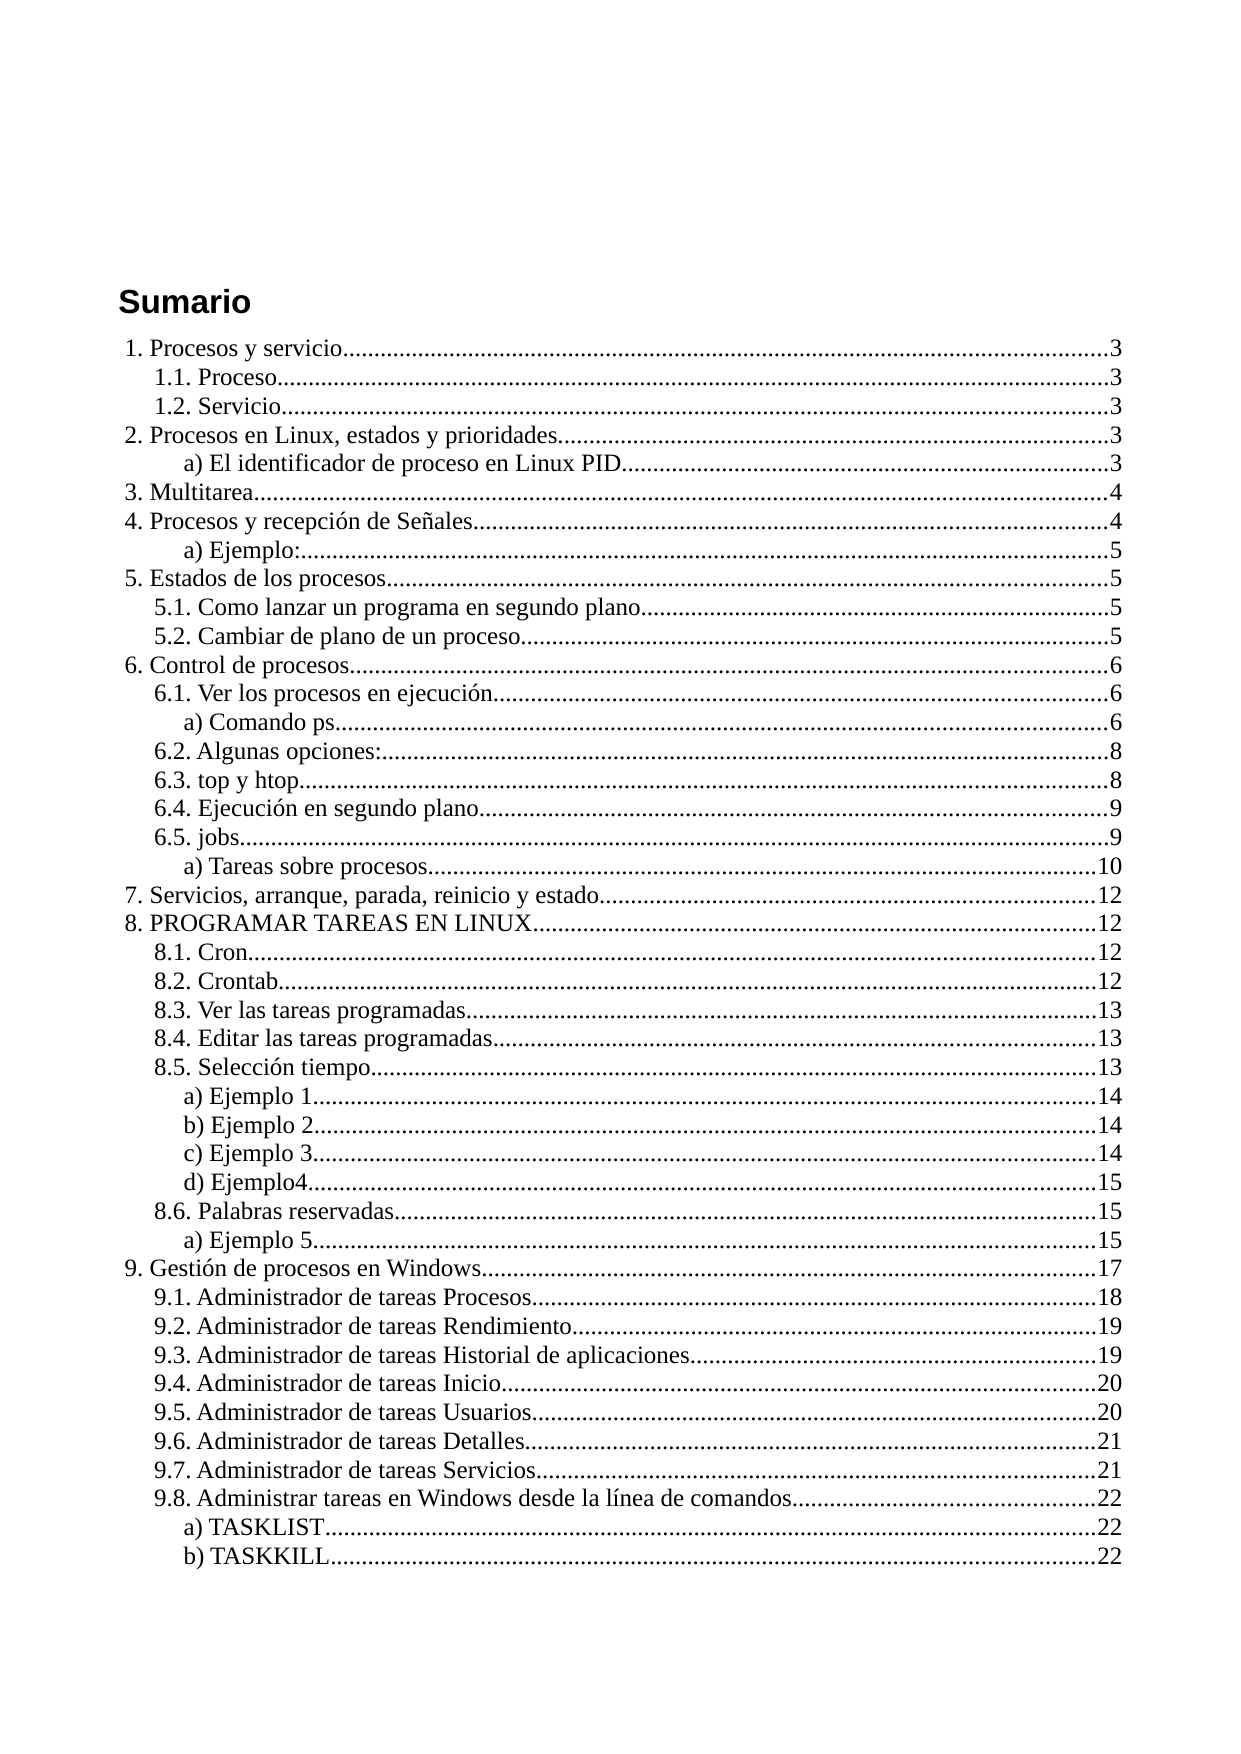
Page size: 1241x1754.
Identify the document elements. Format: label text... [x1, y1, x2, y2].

text 9.2. Administrador de tareas Rendimiento. 19 [148, 1311, 1122, 1340]
text 6. Control de procesos 6 [118, 650, 1122, 678]
text 7. Servicios, arranque, parada, reinicio y estado. 12 [118, 880, 1122, 908]
text 8.6. Palabras reservadas 15 [148, 1196, 1122, 1225]
text 8.4. Editar las tareas programadas. 13 [148, 1023, 1122, 1052]
text 1. Procesos y servicio 3 [118, 333, 1122, 362]
text 1.2. Servicio 3 [148, 391, 1122, 420]
text 6.4. Ejecución en segundo plano 9 [148, 793, 1122, 822]
text 4. Procesos y recepción de Señales 4 [118, 506, 1122, 535]
text 3. Multitarea 4 [118, 477, 1122, 506]
text b) Ejemplo 2 14 [177, 1110, 1122, 1138]
text 8.2. Crontab 12 [148, 966, 1122, 995]
text 9.3. Administrador de tareas Historial de aplicaciones. 19 [148, 1340, 1122, 1368]
text a) Comando ps 6 [177, 707, 1122, 736]
subtitle Sumario [118, 282, 1122, 321]
text 8.1. Cron 12 [148, 937, 1122, 966]
text 2. Procesos en Linux, estados y prioridades. 3 [118, 420, 1122, 448]
text 9. Gestión de procesos en Windows 17 [118, 1253, 1122, 1282]
text c) Ejemplo 3 14 [177, 1138, 1122, 1167]
text 6.2. Algunas opciones: 8 [148, 736, 1122, 765]
text 5.2. Cambiar de plano de un proceso 5 [148, 621, 1122, 650]
text 5.1. Como lanzar un programa en segundo plano. 5 [148, 592, 1122, 621]
text 9.5. Administrador de tareas Usuarios. 20 [148, 1397, 1122, 1426]
text d) Ejemplo4 15 [177, 1167, 1122, 1196]
text 6.5. jobs 9 [148, 822, 1122, 851]
text a) Ejemplo 5 15 [177, 1225, 1122, 1253]
text a) El identificador de proceso en Linux PID 3 [177, 448, 1122, 477]
text 6.3. top y htop 8 [148, 765, 1122, 793]
text 1.1. Proceso. 3 [148, 362, 1122, 391]
text 9.4. Administrador de tareas Inicio. 20 [148, 1368, 1122, 1397]
text a) Tareas sobre procesos 10 [177, 851, 1122, 880]
text 8. PROGRAMAR TAREAS EN LINUX 12 [118, 908, 1122, 937]
text 5. Estados de los procesos 5 [118, 563, 1122, 592]
text a) Ejemplo: 5 [177, 535, 1122, 563]
text 9.7. Administrador de tareas Servicios. 21 [148, 1455, 1122, 1483]
text 9.6. Administrador de tareas Detalles. 21 [148, 1426, 1122, 1455]
text a) TASKLIST 22 [177, 1512, 1122, 1541]
text 8.5. Selección tiempo. 13 [148, 1052, 1122, 1081]
text 6.1. Ver los procesos en ejecución 6 [148, 678, 1122, 707]
text 9.1. Administrador de tareas Procesos. 18 [148, 1282, 1122, 1311]
text 9.8. Administrar tareas en Windows desde la línea de comandos. 22 [148, 1483, 1122, 1512]
text a) Ejemplo 1 14 [177, 1081, 1122, 1110]
text b) TASKKILL. 22 [177, 1541, 1122, 1570]
text 8.3. Ver las tareas programadas. 13 [148, 995, 1122, 1023]
